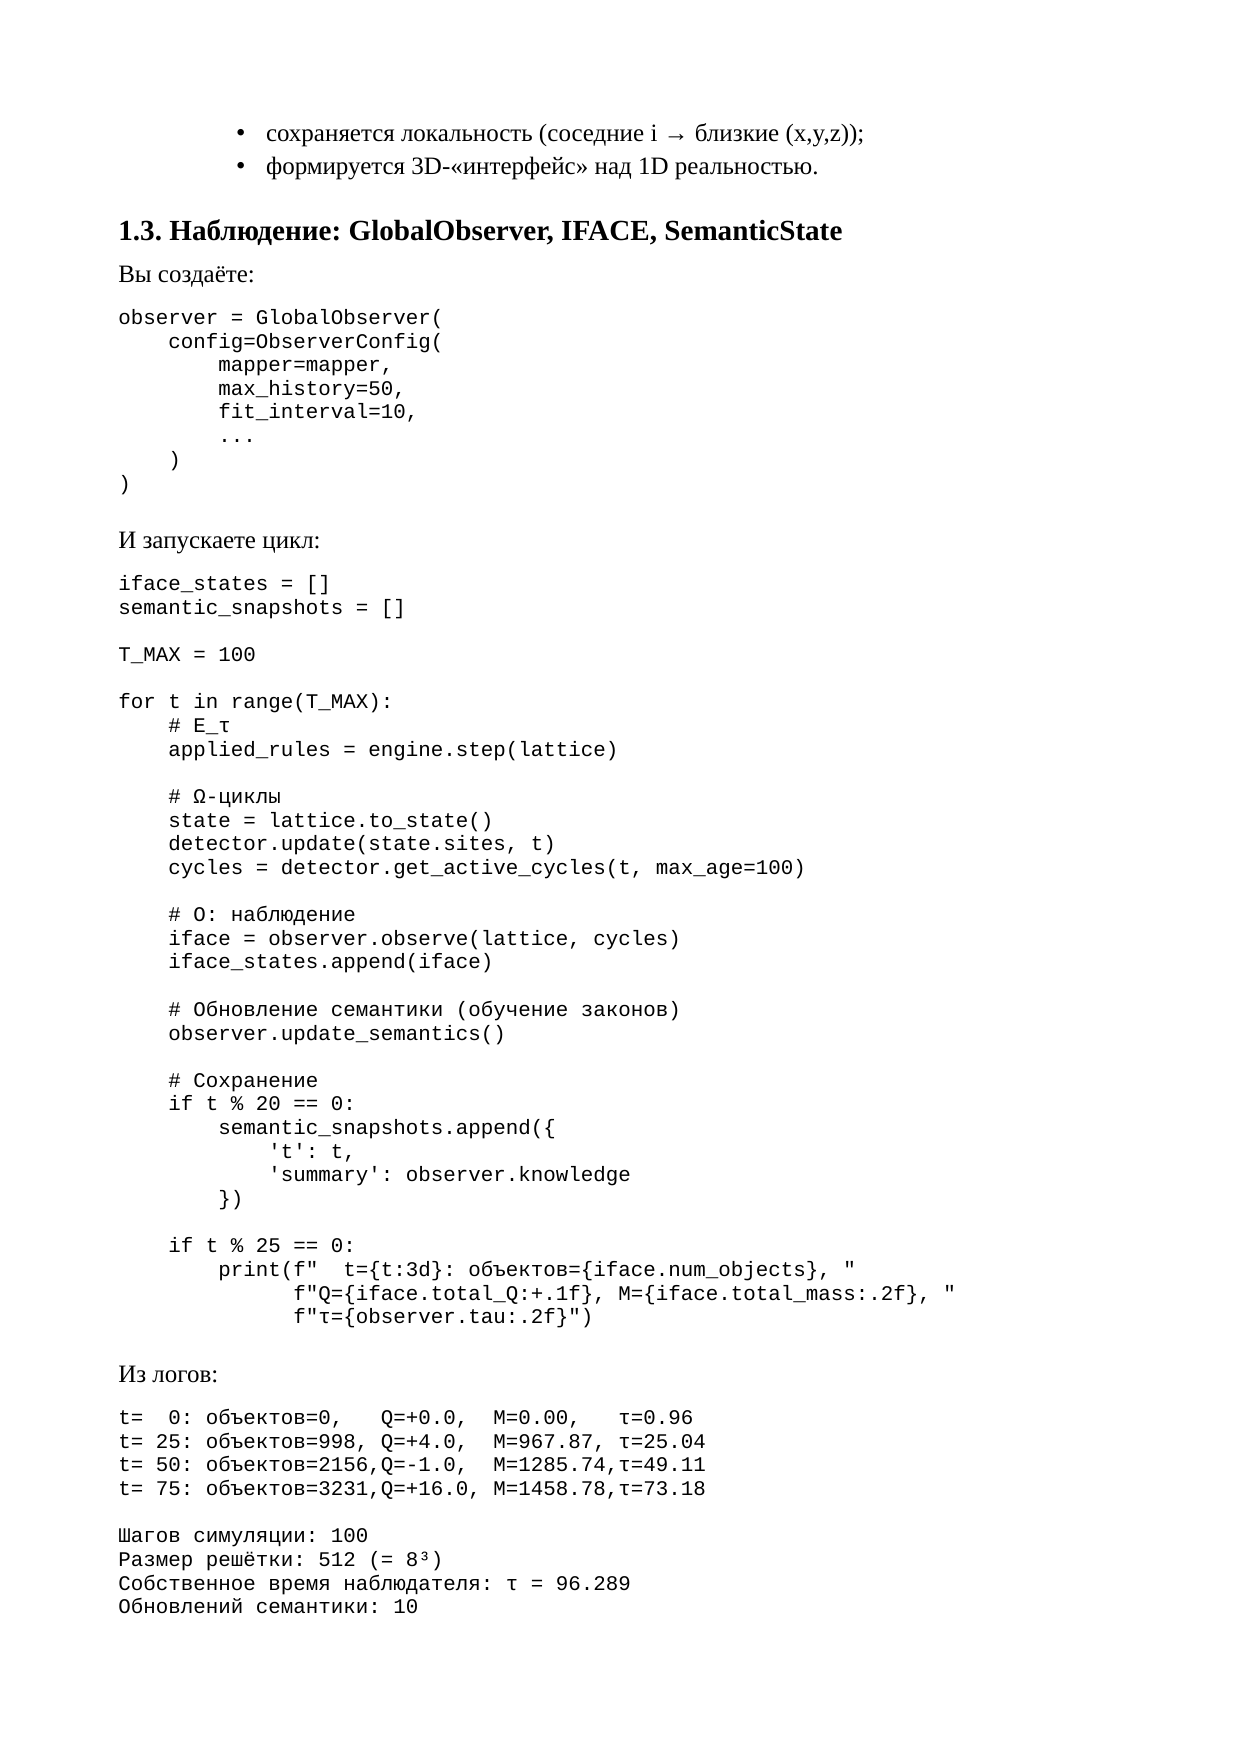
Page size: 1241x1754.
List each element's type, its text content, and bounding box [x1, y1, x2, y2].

text cycles = detector.get_active_cycles(t, max_age=100) [118, 857, 1122, 881]
text t= 50: объектов=2156,Q=-1.0, M=1285.74,τ=49.11 [118, 1454, 1122, 1478]
text if t % 20 == 0: [118, 1093, 1122, 1117]
text # E_τ [118, 715, 1122, 739]
text # Сохранение [118, 1070, 1122, 1093]
text ... [118, 425, 1122, 449]
text t= 0: объектов=0, Q=+0.0, M=0.00, τ=0.96 [118, 1407, 1122, 1431]
text state = lattice.to_state() [118, 810, 1122, 833]
text Из логов: [118, 1359, 1122, 1388]
text applied_rules = engine.step(lattice) [118, 739, 1122, 762]
text И запускаете цикл: [118, 526, 1122, 554]
text # Обновление семантики (обучение законов) [118, 999, 1122, 1022]
text for t in range(T_MAX): [118, 691, 1122, 715]
text }) [118, 1188, 1122, 1212]
text observer.update_semantics() [118, 1022, 1122, 1046]
text t= 75: объектов=3231,Q=+16.0, M=1458.78,τ=73.18 [118, 1478, 1122, 1502]
text print(f" t={t:3d}: объектов={iface.num_objects}, " [118, 1259, 1122, 1283]
text Вы создаёте: [118, 259, 1122, 288]
list сохраняется локальность (соседние i → близкие (x,y,z)); [236, 118, 1122, 147]
text detector.update(state.sites, t) [118, 833, 1122, 857]
text Шагов симуляции: 100 [118, 1525, 1122, 1549]
text ) [118, 449, 1122, 472]
text Размер решётки: 512 (= 8³) [118, 1549, 1122, 1572]
list формируется 3D‑«интерфейс» над 1D реальностью. [236, 151, 1122, 180]
text semantic_snapshots = [] [118, 597, 1122, 621]
text max_history=50, [118, 378, 1122, 402]
text mapper=mapper, [118, 354, 1122, 378]
text iface = observer.observe(lattice, cycles) [118, 928, 1122, 952]
text f"τ={observer.tau:.2f}") [118, 1306, 1122, 1330]
text f"Q={iface.total_Q:+.1f}, M={iface.total_mass:.2f}, " [118, 1283, 1122, 1306]
text t= 25: объектов=998, Q=+4.0, M=967.87, τ=25.04 [118, 1431, 1122, 1454]
text config=ObserverConfig( [118, 331, 1122, 354]
text Собственное время наблюдателя: τ = 96.289 [118, 1572, 1122, 1596]
text ) [118, 472, 1122, 496]
text iface_states = [] [118, 573, 1122, 597]
text 't': t, [118, 1141, 1122, 1164]
text T_MAX = 100 [118, 644, 1122, 668]
text semantic_snapshots.append({ [118, 1117, 1122, 1141]
subtitle 1.3. Наблюдение: GlobalObserver, IFACE, SemanticState [118, 213, 1122, 247]
text if t % 25 == 0: [118, 1235, 1122, 1259]
text # O: наблюдение [118, 904, 1122, 928]
text observer = GlobalObserver( [118, 307, 1122, 331]
text fit_interval=10, [118, 402, 1122, 425]
text # Ω-циклы [118, 786, 1122, 810]
text iface_states.append(iface) [118, 952, 1122, 975]
text Обновлений семантики: 10 [118, 1596, 1122, 1620]
text 'summary': observer.knowledge [118, 1164, 1122, 1188]
